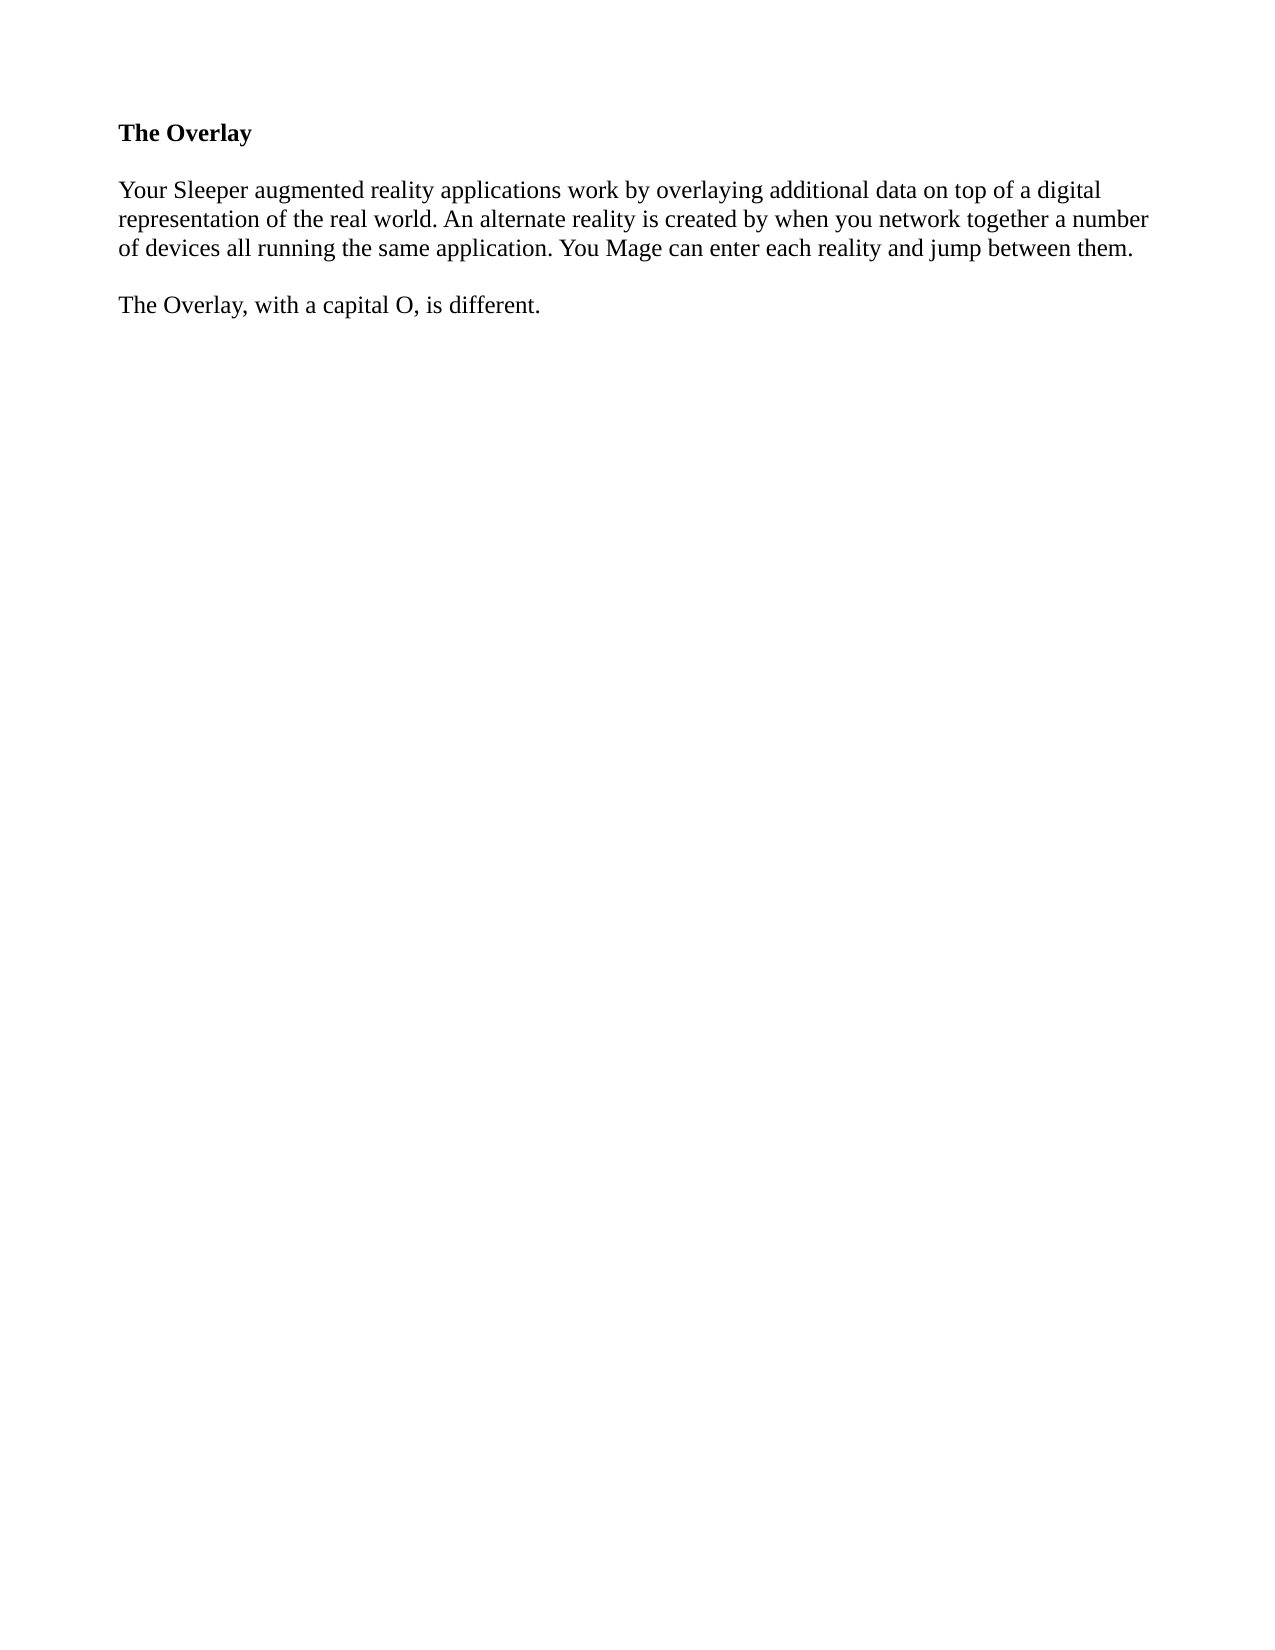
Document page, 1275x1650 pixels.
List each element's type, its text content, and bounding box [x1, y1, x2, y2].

text The Overlay [118, 118, 1157, 147]
text The Overlay, with a capital O, is different. [118, 291, 1157, 319]
text Your Sleeper augmented reality applications work by overlaying additional data on top of a digital representation of the real world. An alternate reality is created by when you network together a number of devices all running the same application. You Mage can enter each reality and jump between them. [118, 176, 1157, 262]
